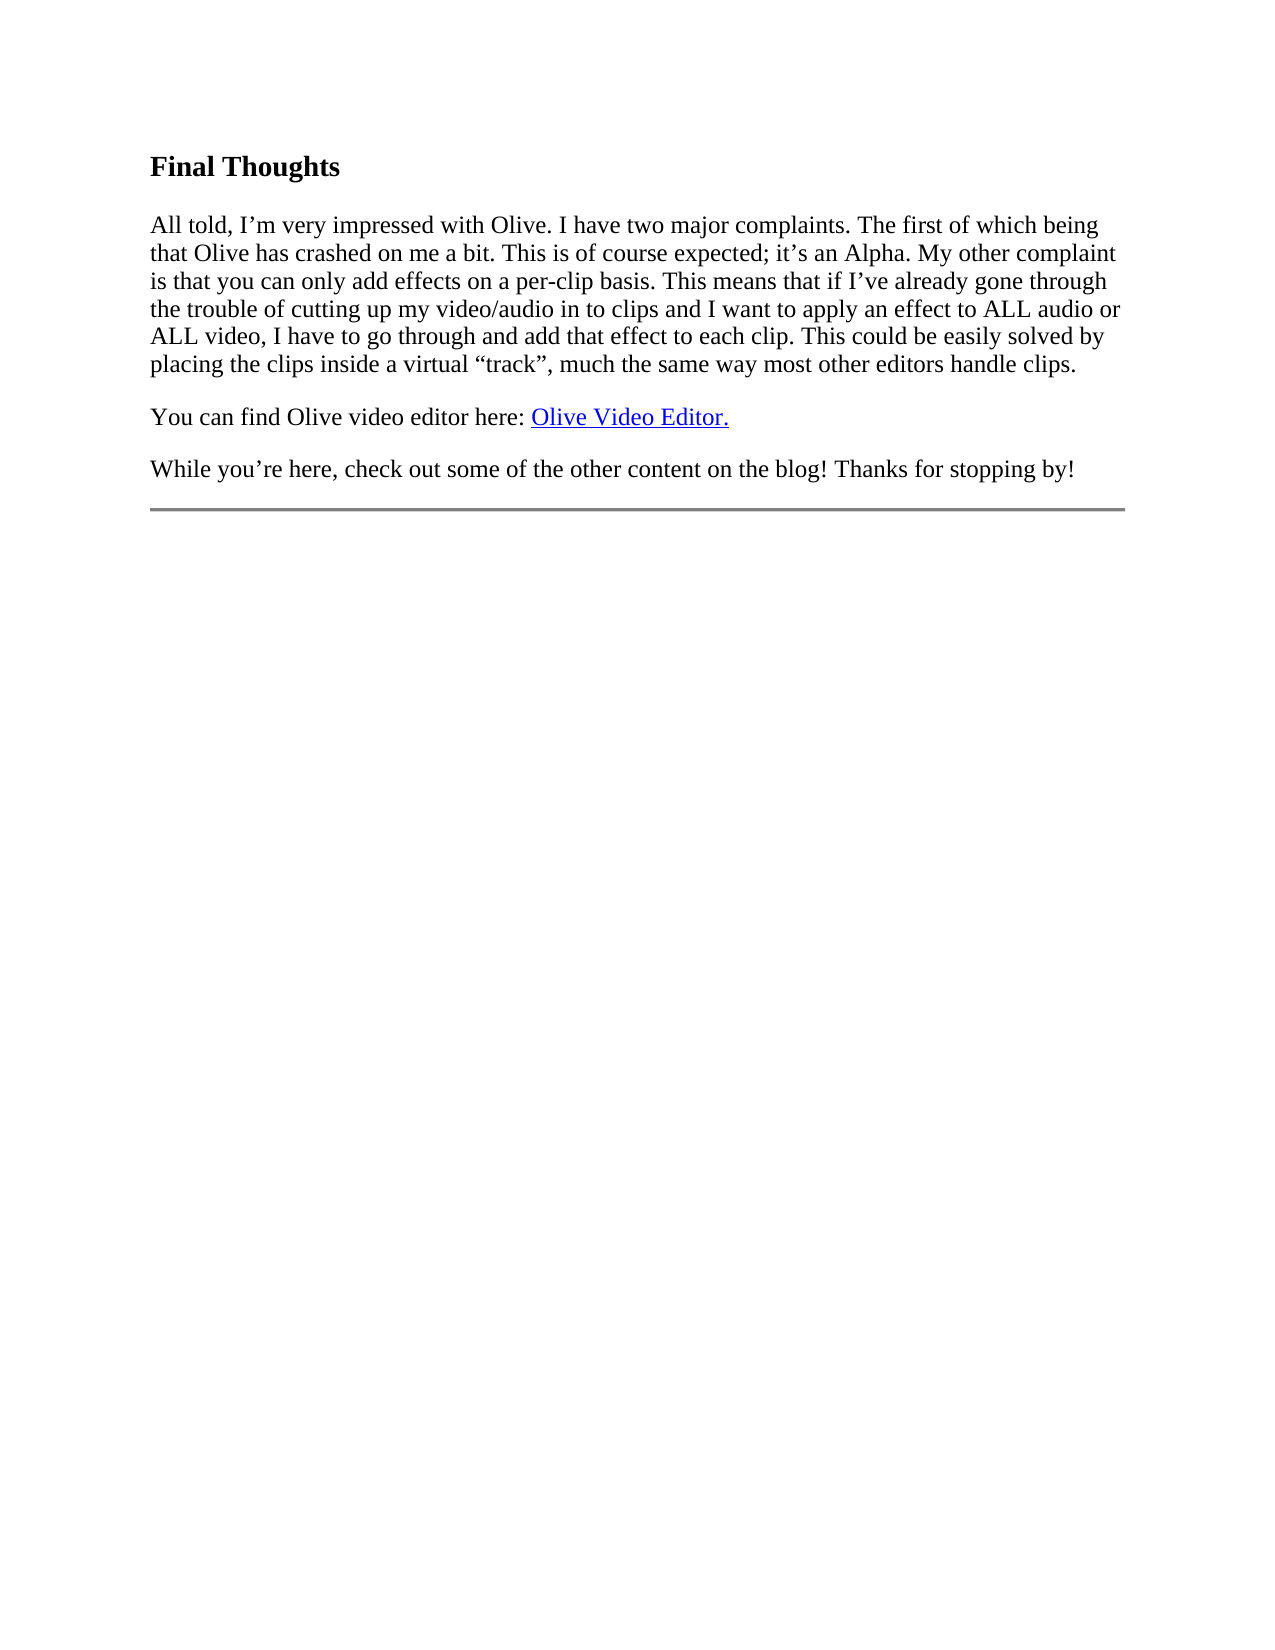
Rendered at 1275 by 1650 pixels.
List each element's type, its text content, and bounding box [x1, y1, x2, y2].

text While you’re here, check out some of the other content on the blog! Thanks for stopping by! [150, 456, 1125, 483]
subtitle Final Thoughts [150, 150, 1125, 182]
text All told, I’m very impressed with Olive. I have two major complaints. The first of which being that Olive has crashed on me a bit. This is of course expected; it’s an Alpha. My other complaint is that you can only add effects on a per-clip basis. This means that if I’ve already gone through the trouble of cutting up my video/audio in to clips and I want to apply an effect to ALL audio or ALL video, I have to go through and add that effect to each clip. This could be easily solved by placing the clips inside a virtual “track”, much the same way most other editors handle clips. [150, 212, 1125, 378]
text You can find Olive video editor here: Olive Video Editor. [150, 403, 1125, 431]
